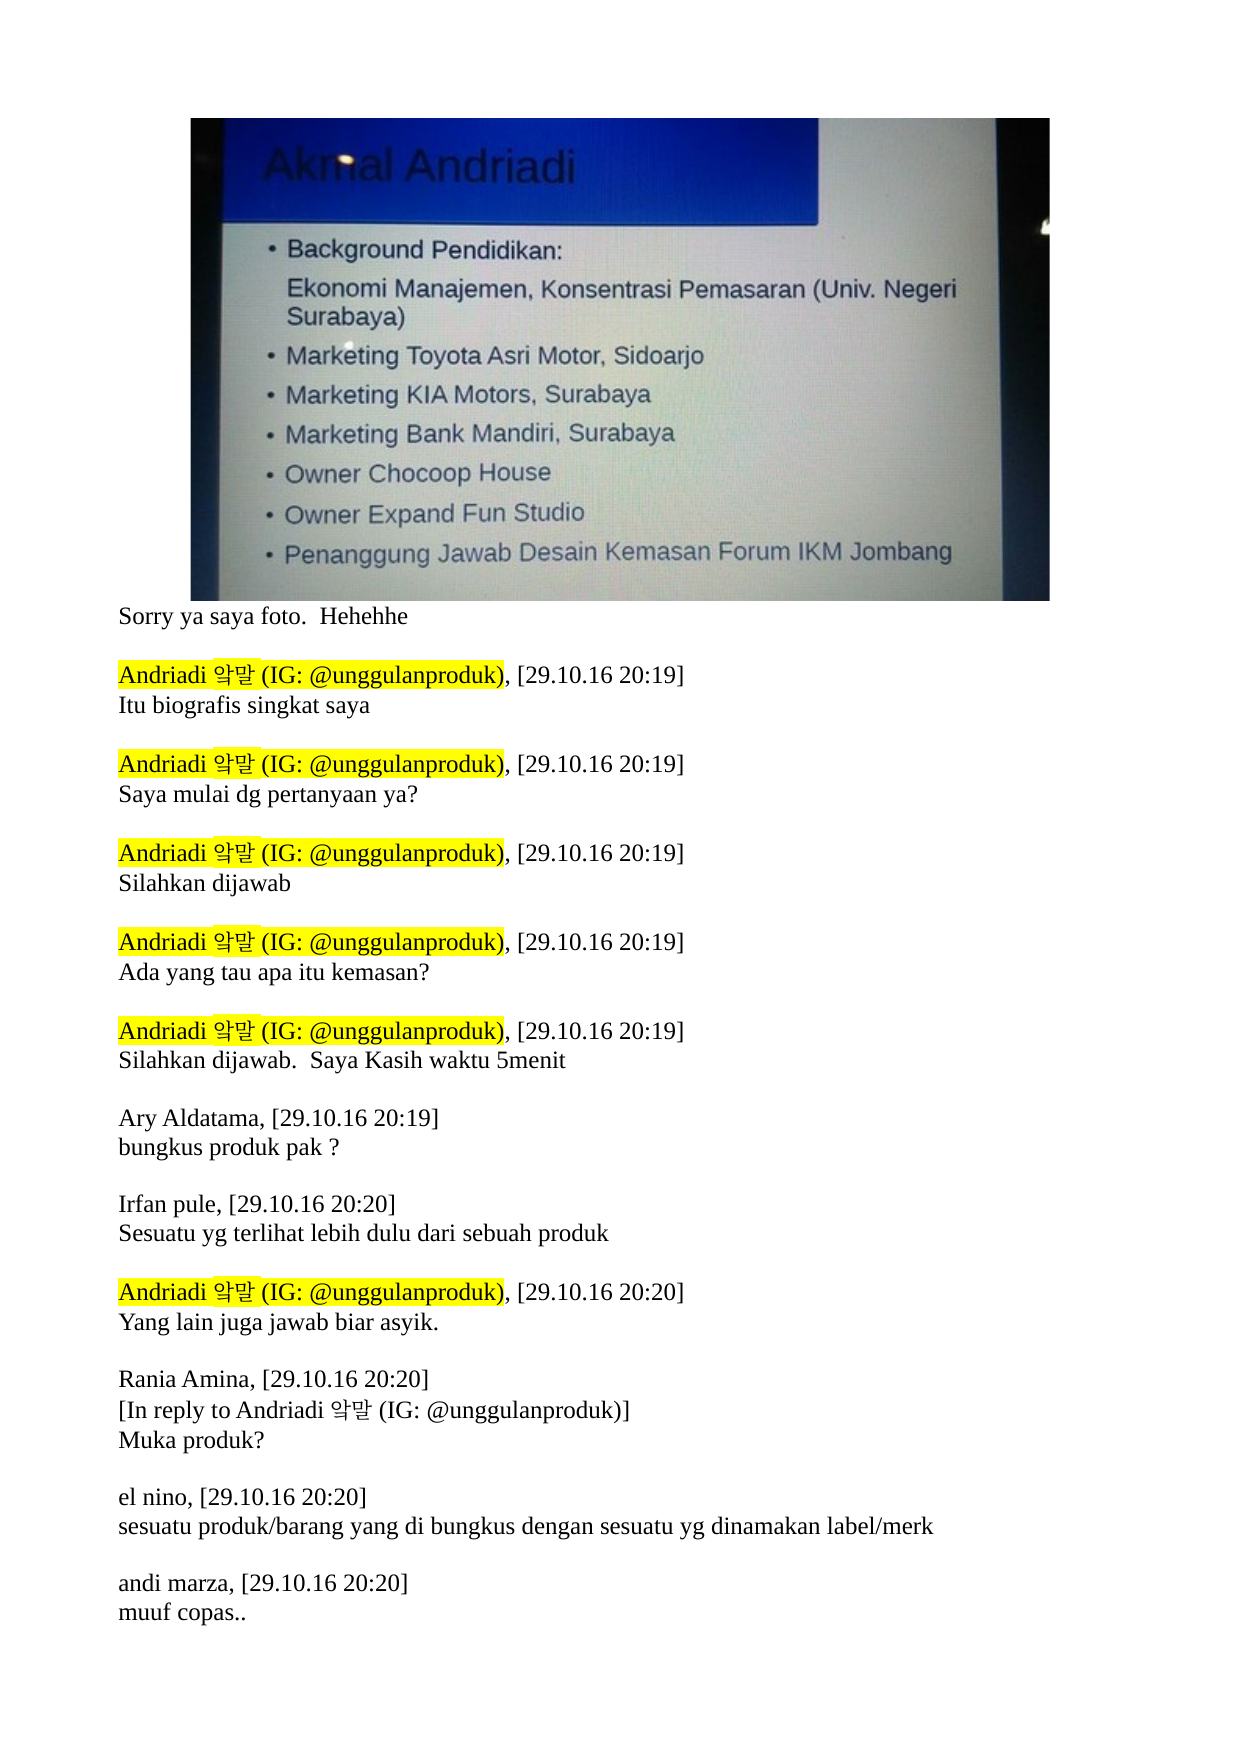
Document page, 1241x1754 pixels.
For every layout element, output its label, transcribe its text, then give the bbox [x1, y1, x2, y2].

text muuf copas.. [118, 1597, 1122, 1626]
text Rania Amina, [29.10.16 20:20] [118, 1364, 1122, 1393]
text Andriadi 앜말 (IG: @unggulanproduk), [29.10.16 20:19] [118, 658, 1122, 690]
text [In reply to Andriadi 앜말 (IG: @unggulanproduk)] [118, 1393, 1122, 1425]
text Silahkan dijawab [118, 868, 1122, 896]
text bungkus produk pak ? [118, 1132, 1122, 1161]
text Itu biografis singkat saya [118, 690, 1122, 718]
text Saya mulai dg pertanyaan ya? [118, 779, 1122, 807]
text Andriadi 앜말 (IG: @unggulanproduk), [29.10.16 20:19] [118, 747, 1122, 779]
text Ada yang tau apa itu kemasan? [118, 957, 1122, 985]
text Andriadi 앜말 (IG: @unggulanproduk), [29.10.16 20:19] [118, 925, 1122, 957]
text Silahkan dijawab. Saya Kasih waktu 5menit [118, 1046, 1122, 1074]
text Sorry ya saya foto. Hehehhe [118, 118, 1122, 629]
text Andriadi 앜말 (IG: @unggulanproduk), [29.10.16 20:19] [118, 836, 1122, 868]
text Yang lain juga jawab biar asyik. [118, 1307, 1122, 1336]
text Irfan pule, [29.10.16 20:20] [118, 1189, 1122, 1218]
text Sesuatu yg terlihat lebih dulu dari sebuah produk [118, 1218, 1122, 1247]
text Muka produk? [118, 1425, 1122, 1453]
text Andriadi 앜말 (IG: @unggulanproduk), [29.10.16 20:19] [118, 1014, 1122, 1046]
text andi marza, [29.10.16 20:20] [118, 1568, 1122, 1597]
text Andriadi 앜말 (IG: @unggulanproduk), [29.10.16 20:20] [118, 1276, 1122, 1307]
text Ary Aldatama, [29.10.16 20:19] [118, 1103, 1122, 1132]
text sesuatu produk/barang yang di bungkus dengan sesuatu yg dinamakan label/merk [118, 1511, 1122, 1540]
text el nino, [29.10.16 20:20] [118, 1482, 1122, 1511]
picture [190, 118, 1050, 601]
